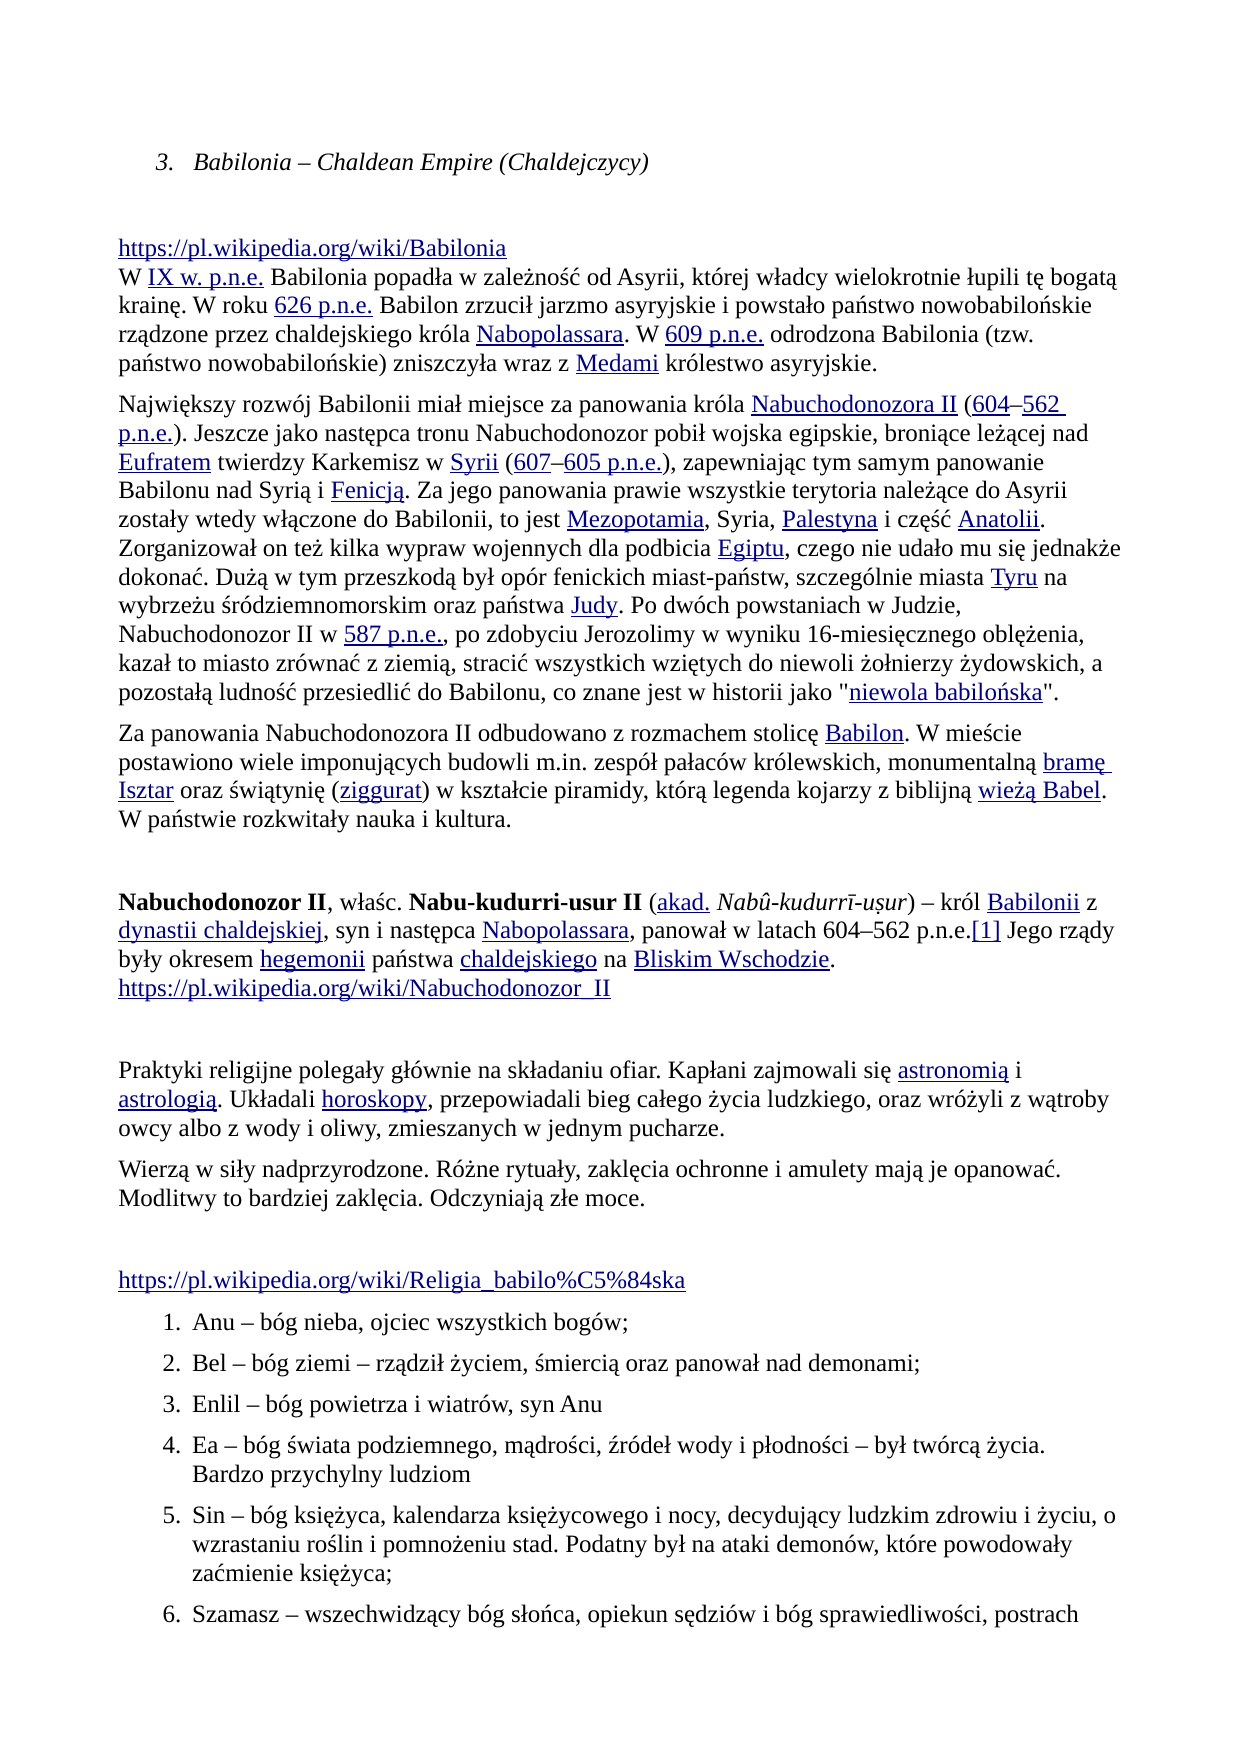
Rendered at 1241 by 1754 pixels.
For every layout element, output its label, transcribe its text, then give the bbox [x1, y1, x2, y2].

list Sin – bóg księżyca, kalendarza księżycowego i nocy, decydujący ludzkim zdrowiu i życiu, o wzrastaniu roślin i pomnożeniu stad. Podatny był na ataki demonów, które powodowały zaćmienie księżyca; [162, 1501, 1122, 1587]
list Anu – bóg nieba, ojciec wszystkich bogów; [162, 1307, 1122, 1336]
text W IX w. p.n.e. Babilonia popadła w zależność od Asyrii, której władcy wielokrotnie łupili tę bogatą krainę. W roku 626 p.n.e. Babilon zrzucił jarzmo asyryjskie i powstało państwo nowobabilońskie rządzone przez chaldejskiego króla Nabopolassara. W 609 p.n.e. odrodzona Babilonia (tzw. państwo nowobabilońskie) zniszczyła wraz z Medami królestwo asyryjskie. [118, 262, 1122, 377]
list Babilonia – Chaldean Empire (Chaldejczycy) [156, 147, 1122, 176]
text Praktyki religijne polegały głównie na składaniu ofiar. Kapłani zajmowali się astronomią i astrologią. Układali horoskopy, przepowiadali bieg całego życia ludzkiego, oraz wróżyli z wątroby owcy albo z wody i oliwy, zmieszanych w jednym pucharze. [118, 1056, 1122, 1142]
list Enlil – bóg powietrza i wiatrów, syn Anu [162, 1389, 1122, 1418]
text https://pl.wikipedia.org/wiki/Nabuchodonozor_II [118, 973, 1122, 1002]
text Największy rozwój Babilonii miał miejsce za panowania króla Nabuchodonozora II (604–562 p.n.e.). Jeszcze jako następca tronu Nabuchodonozor pobił wojska egipskie, broniące leżącej nad Eufratem twierdzy Karkemisz w Syrii (607–605 p.n.e.), zapewniając tym samym panowanie Babilonu nad Syrią i Fenicją. Za jego panowania prawie wszystkie terytoria należące do Asyrii zostały wtedy włączone do Babilonii, to jest Mezopotamia, Syria, Palestyna i część Anatolii. Zorganizował on też kilka wypraw wojennych dla podbicia Egiptu, czego nie udało mu się jednakże dokonać. Dużą w tym przeszkodą był opór fenickich miast-państw, szczególnie miasta Tyru na wybrzeżu śródziemnomorskim oraz państwa Judy. Po dwóch powstaniach w Judzie, Nabuchodonozor II w 587 p.n.e., po zdobyciu Jerozolimy w wyniku 16-miesięcznego oblężenia, kazał to miasto zrównać z ziemią, stracić wszystkich wziętych do niewoli żołnierzy żydowskich, a pozostałą ludność przesiedlić do Babilonu, co znane jest w historii jako "niewola babilońska". [118, 389, 1122, 706]
list Szamasz – wszechwidzący bóg słońca, opiekun sędziów i bóg sprawiedliwości, postrach [162, 1599, 1122, 1628]
text Wierzą w siły nadprzyrodzone. Różne rytuały, zaklęcia ochronne i amulety mają je opanować. Modlitwy to bardziej zaklęcia. Odczyniają złe moce. [118, 1154, 1122, 1212]
text Nabuchodonozor II, właśc. Nabu-kudurri-usur II (akad. Nabû-kudurrī-uṣur) – król Babilonii z dynastii chaldejskiej, syn i następca Nabopolassara, panował w latach 604–562 p.n.e.[1] Jego rządy były okresem hegemonii państwa chaldejskiego na Bliskim Wschodzie. [118, 887, 1122, 973]
text https://pl.wikipedia.org/wiki/Religia_babilo%C5%84ska [118, 1266, 1122, 1294]
text Za panowania Nabuchodonozora II odbudowano z rozmachem stolicę Babilon. W mieście postawiono wiele imponujących budowli m.in. zespół pałaców królewskich, monumentalną bramę Isztar oraz świątynię (ziggurat) w kształcie piramidy, którą legenda kojarzy z biblijną wieżą Babel. W państwie rozkwitały nauka i kultura. [118, 718, 1122, 833]
text https://pl.wikipedia.org/wiki/Babilonia [118, 233, 1122, 262]
list Ea – bóg świata podziemnego, mądrości, źródeł wody i płodności – był twórcą życia. Bardzo przychylny ludziom [162, 1431, 1122, 1488]
list Bel – bóg ziemi – rządził życiem, śmiercią oraz panował nad demonami; [162, 1348, 1122, 1377]
